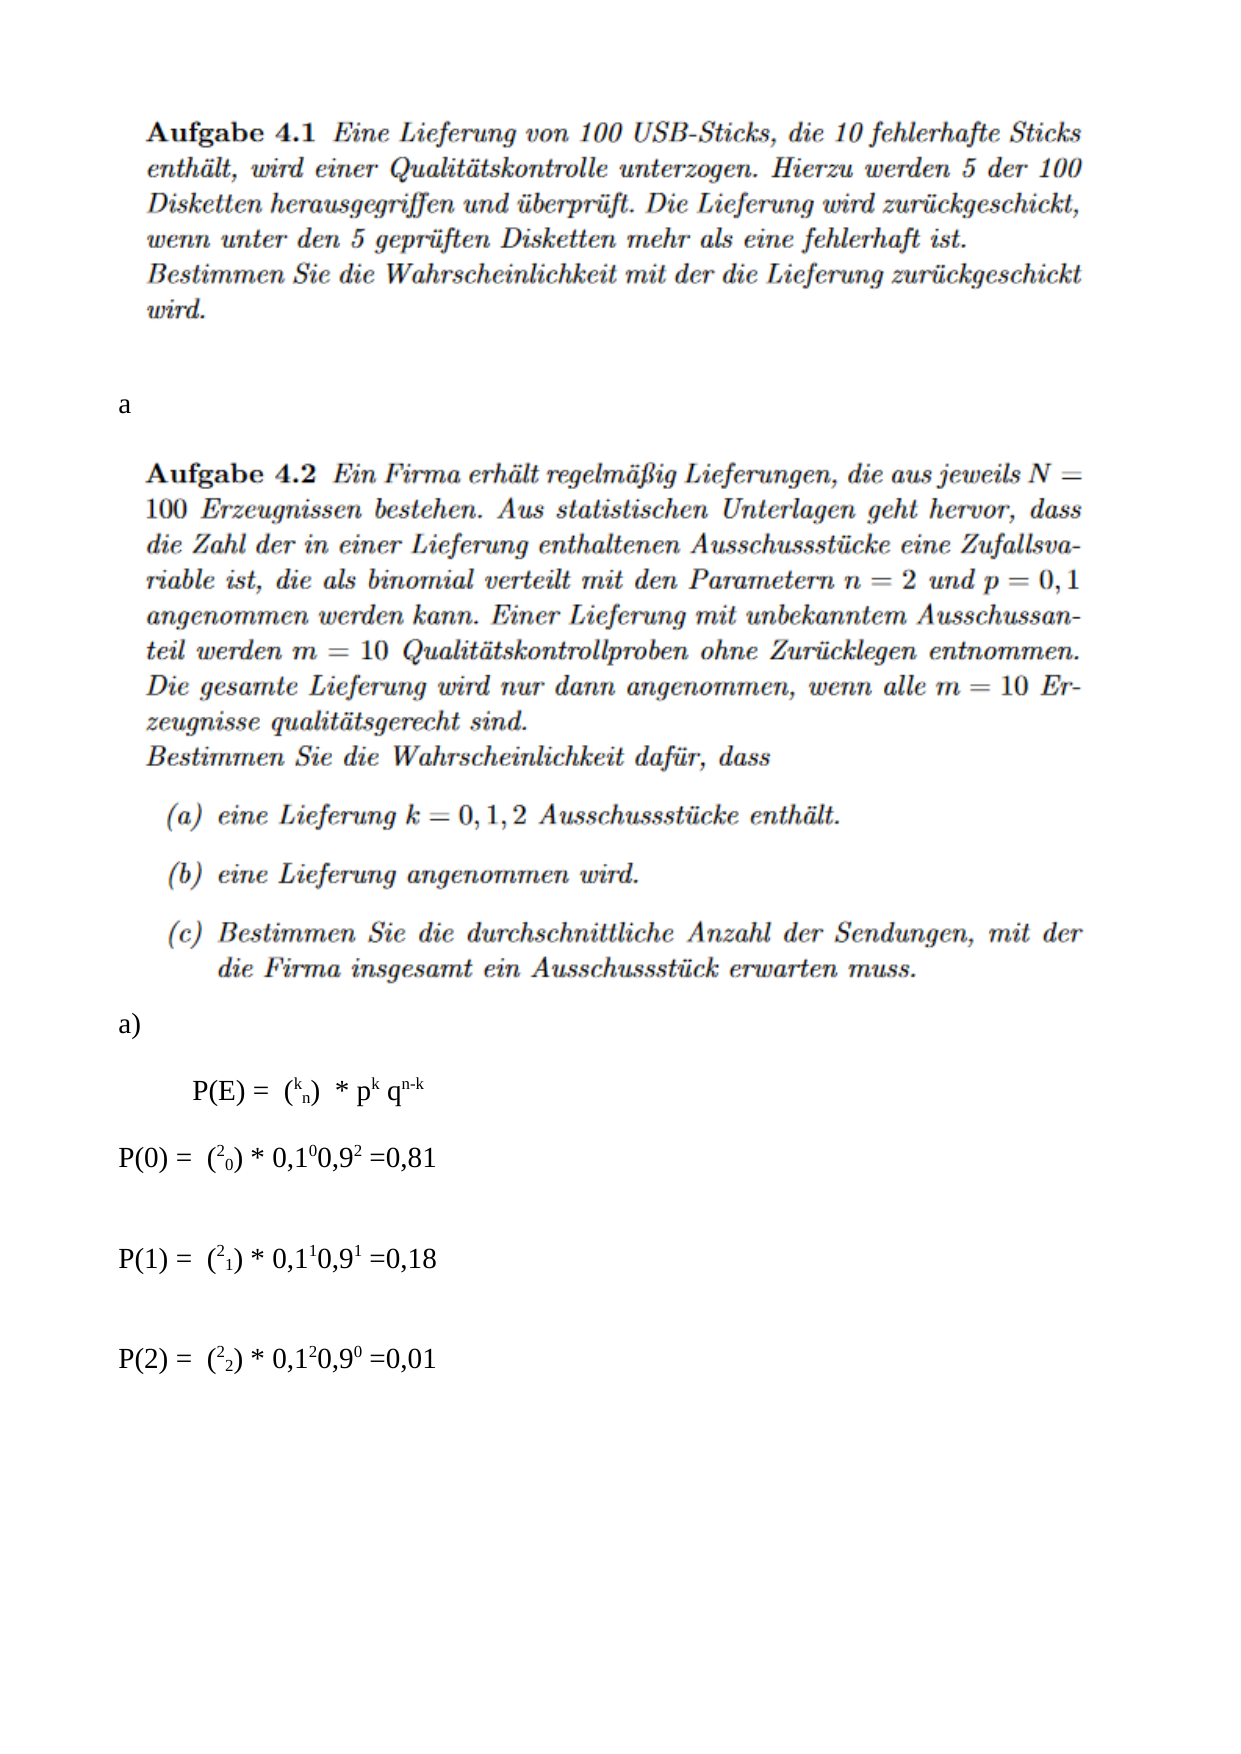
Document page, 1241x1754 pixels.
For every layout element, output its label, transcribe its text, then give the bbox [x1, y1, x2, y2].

text P(1) = (21) * 0,110,91 =0,18 [118, 1241, 1122, 1274]
text P(E) = (kn​) * pk qn-k [118, 1073, 1122, 1107]
text P(0) = (20) * 0,100,92 =0,81 [118, 1140, 1122, 1174]
picture [143, 118, 1097, 353]
text a [118, 386, 1122, 419]
text P(2) = (22) * 0,120,90 =0,01 [118, 1342, 1122, 1375]
text a) [118, 453, 1122, 1040]
picture [142, 453, 1099, 1007]
